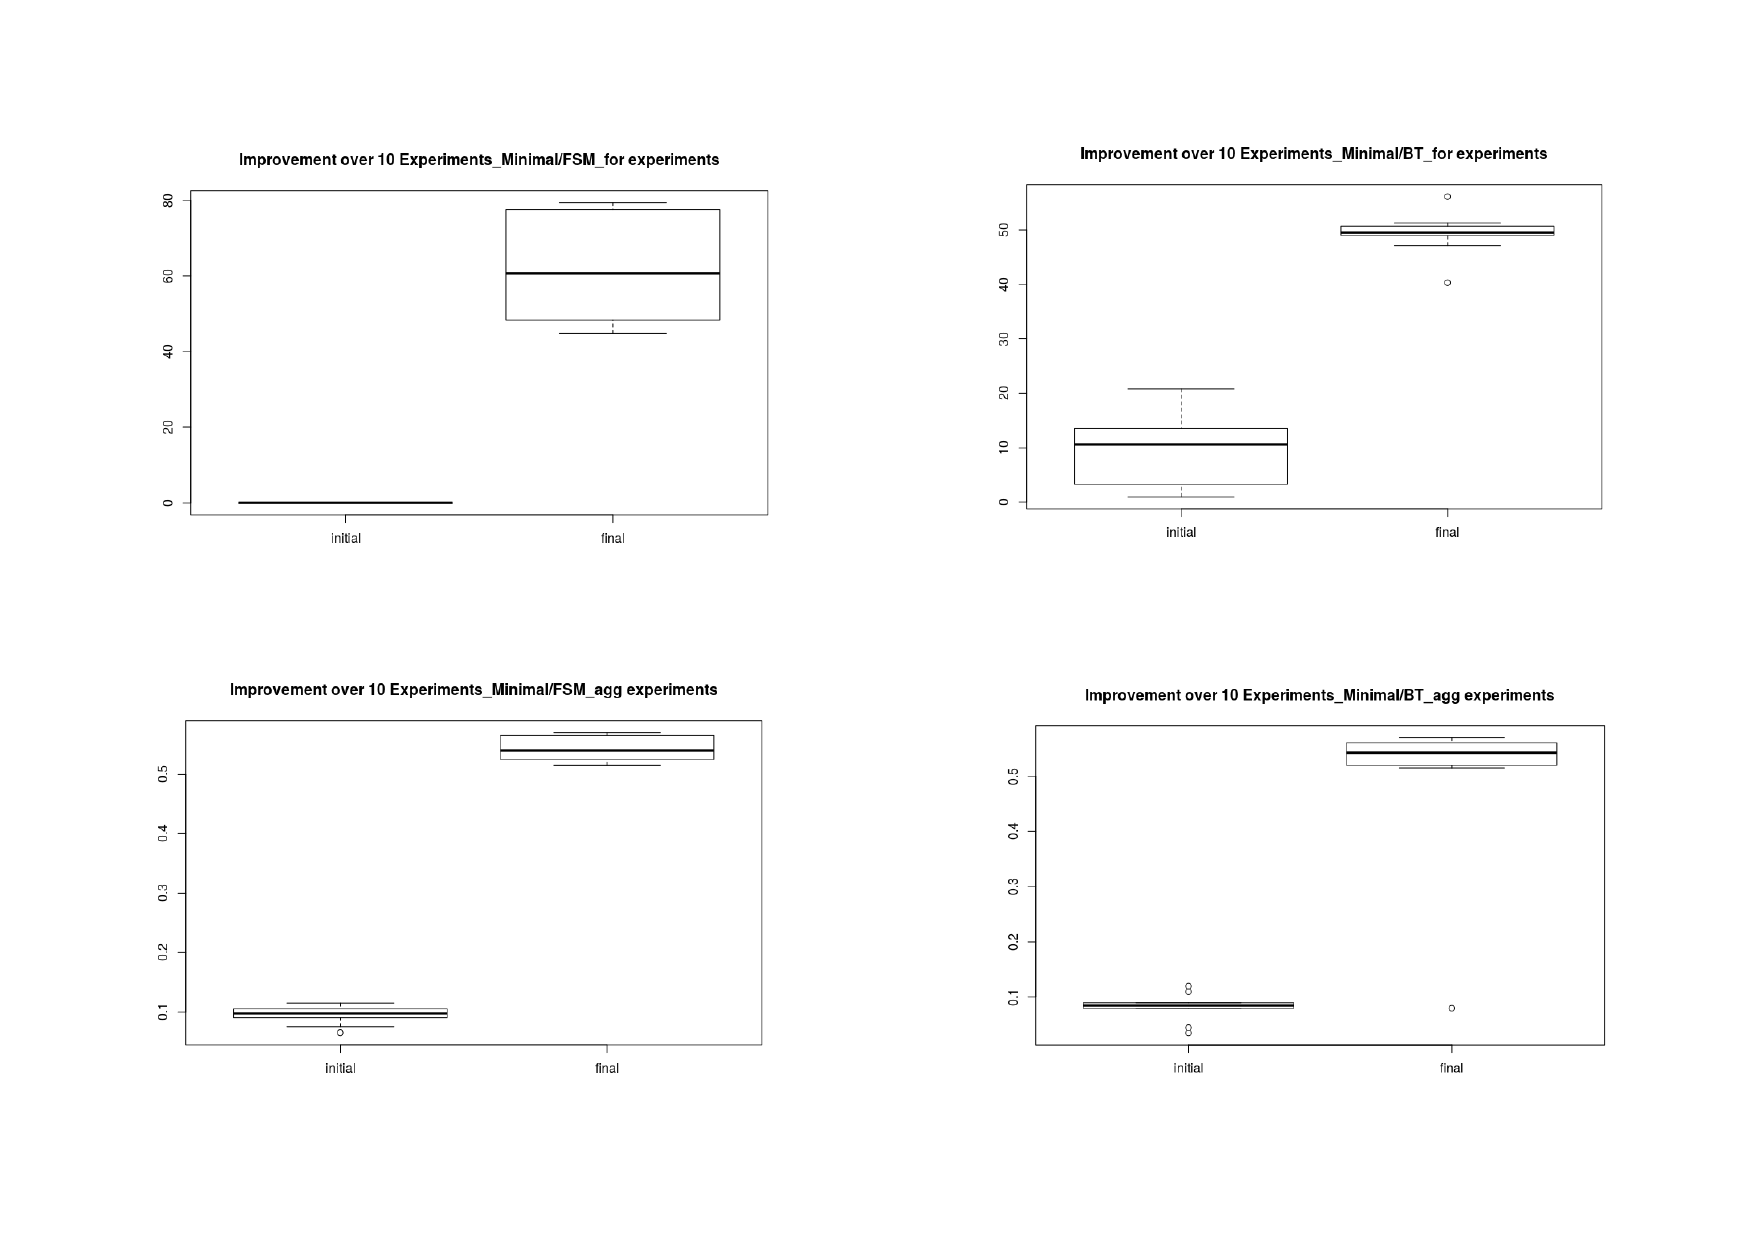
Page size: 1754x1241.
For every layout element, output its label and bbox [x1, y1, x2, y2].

picture [122, 657, 794, 1123]
picture [127, 127, 800, 593]
picture [973, 663, 1636, 1122]
picture [963, 122, 1634, 587]
